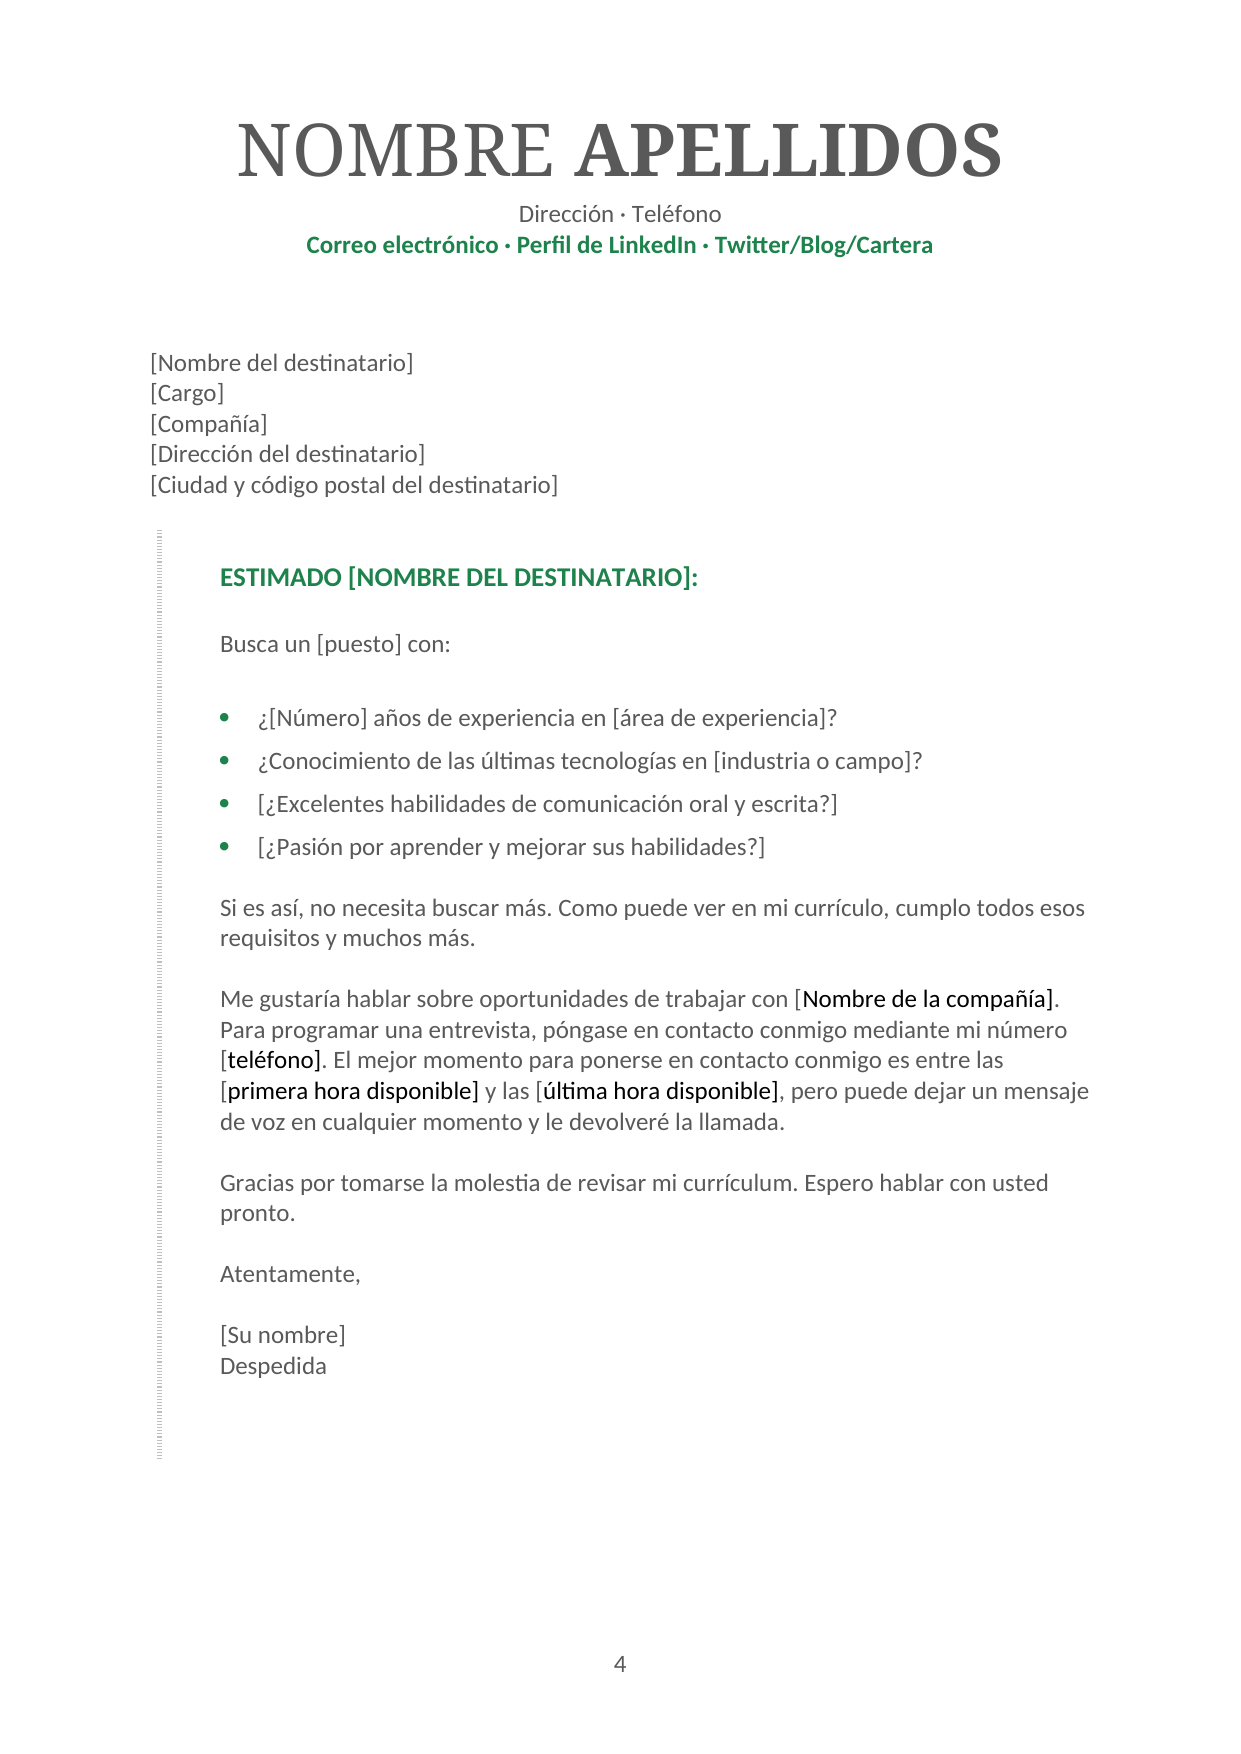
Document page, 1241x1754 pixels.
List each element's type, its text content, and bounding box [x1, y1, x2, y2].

table_cell [150, 286, 1090, 316]
table_header Estimado [Nombre del destinatario]: Busca un [puesto] con: ¿[Número] años de experiencia en [área de experiencia]? ¿Conocimiento de las últimas tecnologías en [industria o campo]? [¿Excelentes habilidades de comunicación oral y escrita?] [¿Pasión por aprender y mejorar sus habilidades?] Si es así, no necesita buscar más. Como puede ver en mi currículo, cumplo todos esos requisitos y muchos más. Me gustaría hablar sobre oportunidades de trabajar con [Nombre de la compañía]. Para programar una entrevista, póngase en contacto conmigo mediante mi número [teléfono]. El mejor momento para ponerse en contacto conmigo es entre las [primera hora disponible] y las [última hora disponible], pero puede dejar un mensaje de voz en cualquier momento y le devolveré la llamada. Gracias por tomarse la molestia de revisar mi currículum. Espero hablar con usted pronto. Atentamente, [Su nombre] Despedida [160, 530, 1091, 1459]
text [Ciudad y código postal del destinatario] [150, 469, 1090, 499]
text [Nombre del destinatario] [150, 347, 1090, 377]
text [Compañía] [150, 408, 1090, 438]
table_header Nombre Apellidos Dirección · Teléfono Correo electrónico · Perfil de LinkedIn · Twitter/Blog/Cartera [150, 99, 1090, 286]
text [Dirección del destinatario] [150, 438, 1090, 469]
text [Cargo] [150, 377, 1090, 408]
